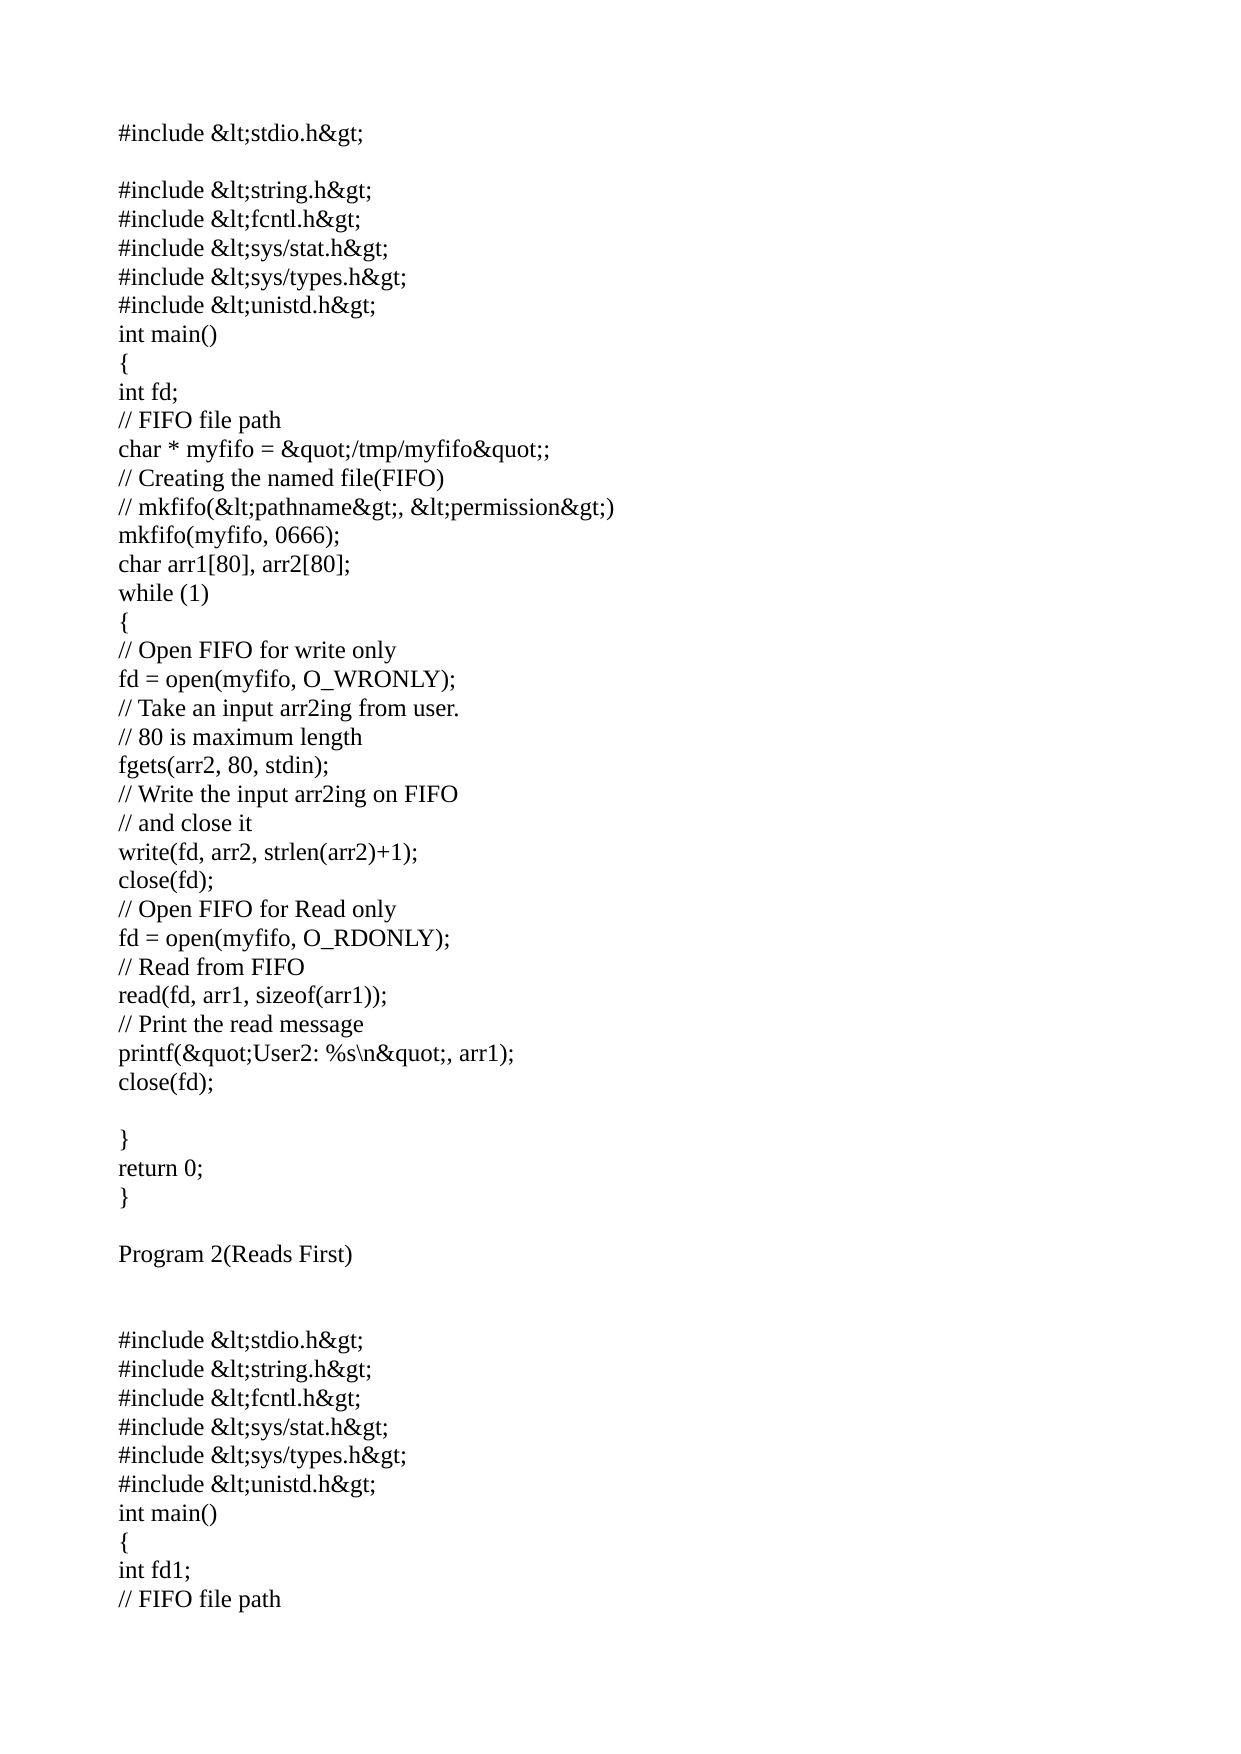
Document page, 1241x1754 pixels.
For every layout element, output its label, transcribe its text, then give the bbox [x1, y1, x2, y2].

text // FIFO file path [118, 1584, 1122, 1613]
text } [118, 1124, 1122, 1153]
text int main() [118, 319, 1122, 348]
text int main() [118, 1498, 1122, 1527]
text #include &lt;unistd.h&gt; [118, 291, 1122, 319]
text int fd; [118, 377, 1122, 406]
text // FIFO file path [118, 406, 1122, 434]
text { [118, 348, 1122, 377]
text printf(&quot;User2: %s\n&quot;, arr1); [118, 1038, 1122, 1067]
text char * myfifo = &quot;/tmp/myfifo&quot;; [118, 434, 1122, 463]
text #include &lt;sys/types.h&gt; [118, 262, 1122, 291]
text Program 2(Reads First) [118, 1239, 1122, 1268]
text fd = open(myfifo, O_RDONLY); [118, 923, 1122, 952]
text read(fd, arr1, sizeof(arr1)); [118, 981, 1122, 1009]
text write(fd, arr2, strlen(arr2)+1); [118, 837, 1122, 866]
text close(fd); [118, 866, 1122, 894]
text #include &lt;string.h&gt; [118, 176, 1122, 204]
text #include &lt;fcntl.h&gt; [118, 204, 1122, 233]
text close(fd); [118, 1067, 1122, 1096]
text // Open FIFO for write only [118, 636, 1122, 664]
text fgets(arr2, 80, stdin); [118, 751, 1122, 779]
text while (1) [118, 578, 1122, 607]
text char arr1[80], arr2[80]; [118, 549, 1122, 578]
text mkfifo(myfifo, 0666); [118, 521, 1122, 549]
text #include &lt;sys/types.h&gt; [118, 1441, 1122, 1469]
text #include &lt;fcntl.h&gt; [118, 1383, 1122, 1412]
text #include &lt;stdio.h&gt; [118, 1326, 1122, 1354]
text // Print the read message [118, 1009, 1122, 1038]
text int fd1; [118, 1556, 1122, 1584]
text fd = open(myfifo, O_WRONLY); [118, 664, 1122, 693]
text { [118, 607, 1122, 636]
text return 0; [118, 1153, 1122, 1182]
text #include &lt;unistd.h&gt; [118, 1469, 1122, 1498]
text } [118, 1182, 1122, 1211]
text // 80 is maximum length [118, 722, 1122, 751]
text { [118, 1527, 1122, 1556]
text // Open FIFO for Read only [118, 894, 1122, 923]
text #include &lt;sys/stat.h&gt; [118, 1412, 1122, 1441]
text // and close it [118, 808, 1122, 837]
text // Creating the named file(FIFO) [118, 463, 1122, 492]
text #include &lt;stdio.h&gt; [118, 118, 1122, 147]
text #include &lt;sys/stat.h&gt; [118, 233, 1122, 262]
text #include &lt;string.h&gt; [118, 1354, 1122, 1383]
text // Write the input arr2ing on FIFO [118, 779, 1122, 808]
text // mkfifo(&lt;pathname&gt;, &lt;permission&gt;) [118, 492, 1122, 521]
text // Take an input arr2ing from user. [118, 693, 1122, 722]
text // Read from FIFO [118, 952, 1122, 981]
